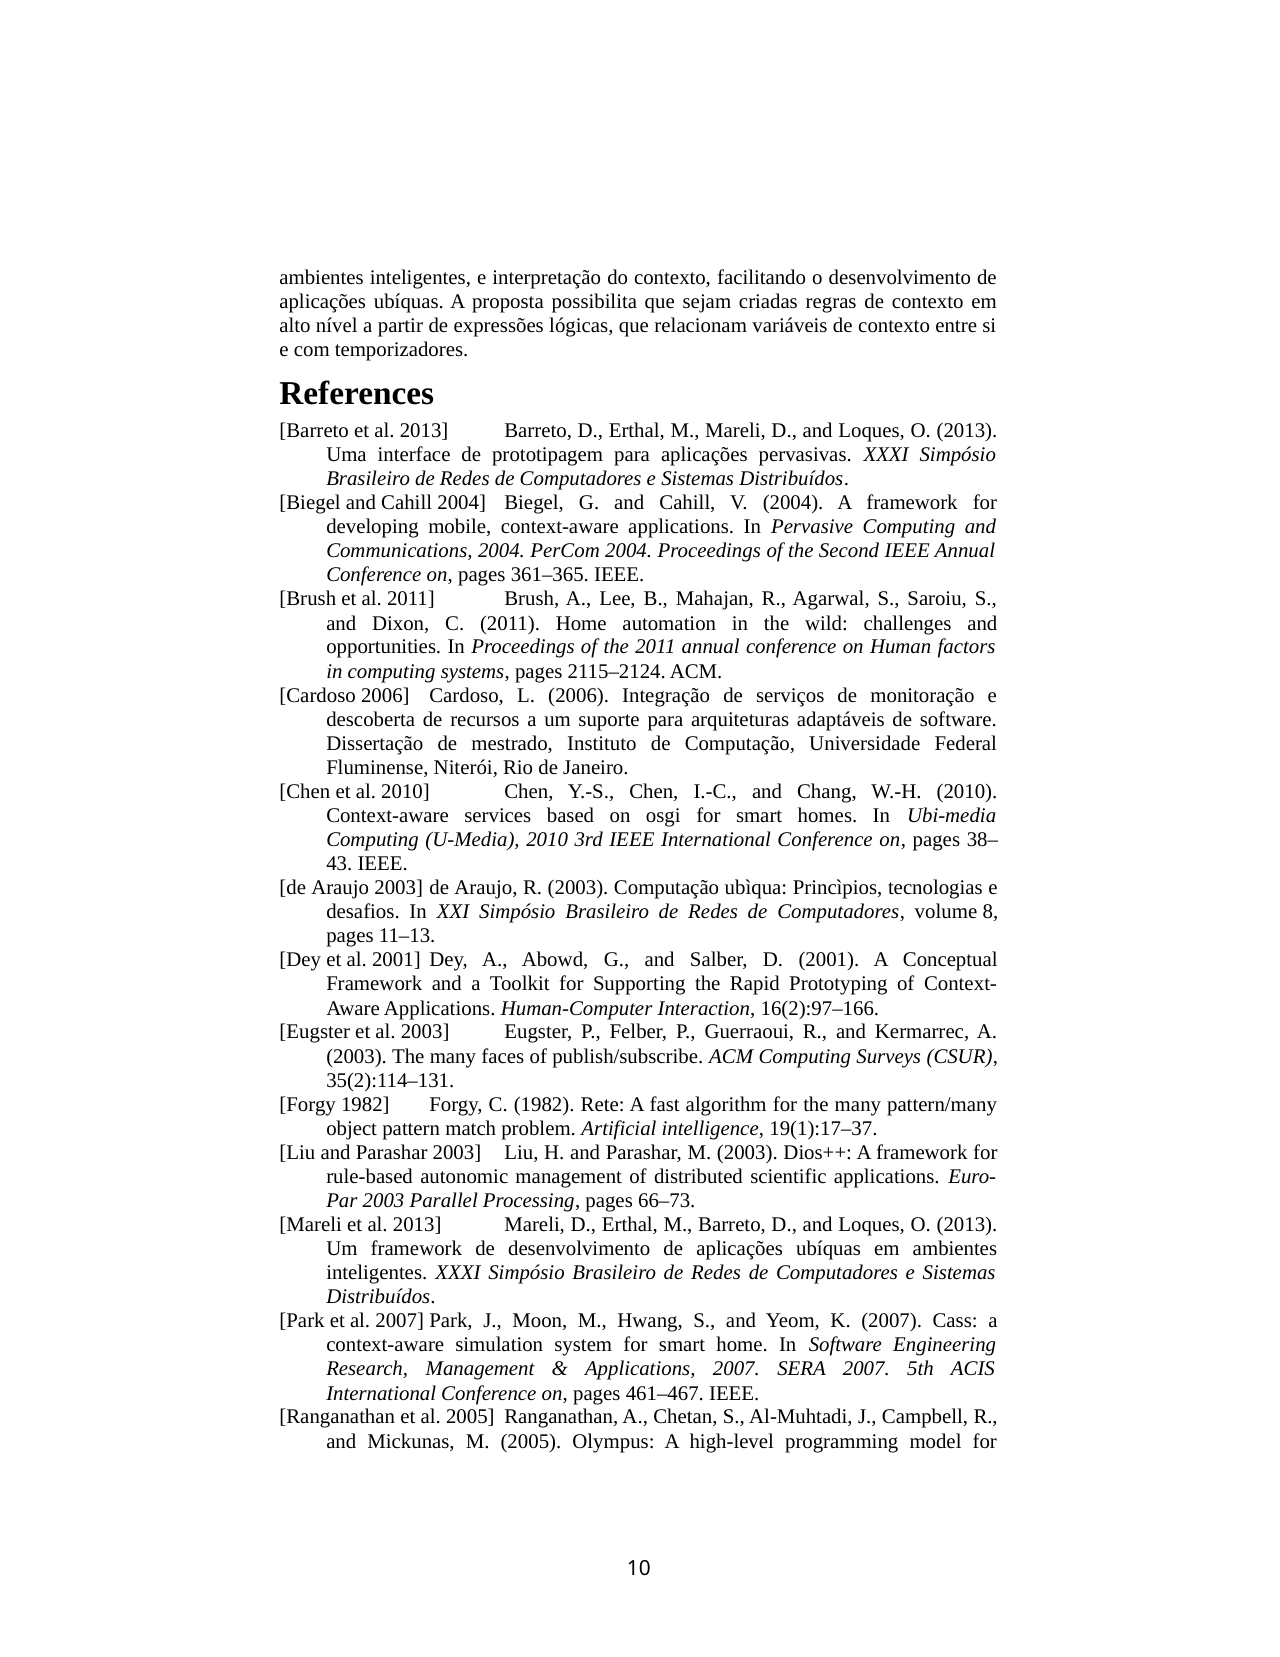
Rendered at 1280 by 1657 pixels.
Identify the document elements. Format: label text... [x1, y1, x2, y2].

text [Mareli et al. 2013] Mareli, D., Erthal, M., Barreto, D., and Loques, O. (2013). Um framework de desenvolvimento de aplicações ubíquas em ambientes inteligentes. XXXI Simpósio Brasileiro de Redes de Computadores e Sistemas Distribuídos. [279, 1212, 998, 1308]
text [de Araujo 2003] de Araujo, R. (2003). Computação ubìqua: Princìpios, tecnologias e desafios. In XXI Simpósio Brasileiro de Redes de Computadores, volume 8, pages 11–13. [279, 875, 998, 947]
text [Biegel and Cahill 2004] Biegel, G. and Cahill, V. (2004). A framework for developing mobile, context-aware applications. In Pervasive Computing and Communications, 2004. PerCom 2004. Proceedings of the Second IEEE Annual Conference on, pages 361–365. IEEE. [279, 490, 998, 586]
text References [279, 373, 998, 412]
text [Eugster et al. 2003] Eugster, P., Felber, P., Guerraoui, R., and Kermarrec, A. (2003). The many faces of publish/subscribe. ACM Computing Surveys (CSUR), 35(2):114–131. [279, 1019, 998, 1092]
text [Liu and Parashar 2003] Liu, H. and Parashar, M. (2003). Dios++: A framework for rule-based autonomic management of distributed scientific applications. Euro-Par 2003 Parallel Processing, pages 66–73. [279, 1140, 998, 1212]
text [Barreto et al. 2013] Barreto, D., Erthal, M., Mareli, D., and Loques, O. (2013). Uma interface de prototipagem para aplicações pervasivas. XXXI Simpósio Brasileiro de Redes de Computadores e Sistemas Distribuídos. [279, 418, 998, 490]
text [Ranganathan et al. 2005] Ranganathan, A., Chetan, S., Al-Muhtadi, J., Campbell, R., and Mickunas, M. (2005). Olympus: A high-level programming model for [279, 1404, 998, 1453]
text [Brush et al. 2011] Brush, A., Lee, B., Mahajan, R., Agarwal, S., Saroiu, S., and Dixon, C. (2011). Home automation in the wild: challenges and opportunities. In Proceedings of the 2011 annual conference on Human factors in computing systems, pages 2115–2124. ACM. [279, 586, 998, 683]
text [Forgy 1982] Forgy, C. (1982). Rete: A fast algorithm for the many pattern/many object pattern match problem. Artificial intelligence, 19(1):17–37. [279, 1092, 998, 1140]
text [Dey et al. 2001] Dey, A., Abowd, G., and Salber, D. (2001). A Conceptual Framework and a Toolkit for Supporting the Rapid Prototyping of Context-Aware Applications. Human-Computer Interaction, 16(2):97–166. [279, 947, 998, 1019]
text ambientes inteligentes, e interpretação do contexto, facilitando o desenvolvimento de aplicações ubíquas. A proposta possibilita que sejam criadas regras de contexto em alto nível a partir de expressões lógicas, que relacionam variáveis de contexto entre si e com temporizadores. [279, 264, 998, 361]
text [Cardoso 2006] Cardoso, L. (2006). Integração de serviços de monitoração e descoberta de recursos a um suporte para arquiteturas adaptáveis de software. Dissertação de mestrado, Instituto de Computação, Universidade Federal Fluminense, Niterói, Rio de Janeiro. [279, 683, 998, 779]
text [Chen et al. 2010] Chen, Y.-S., Chen, I.-C., and Chang, W.-H. (2010). Context-aware services based on osgi for smart homes. In Ubi-media Computing (U-Media), 2010 3rd IEEE International Conference on, pages 38–43. IEEE. [279, 779, 998, 875]
text [Park et al. 2007] Park, J., Moon, M., Hwang, S., and Yeom, K. (2007). Cass: a context-aware simulation system for smart home. In Software Engineering Research, Management & Applications, 2007. SERA 2007. 5th ACIS International Conference on, pages 461–467. IEEE. [279, 1308, 998, 1404]
